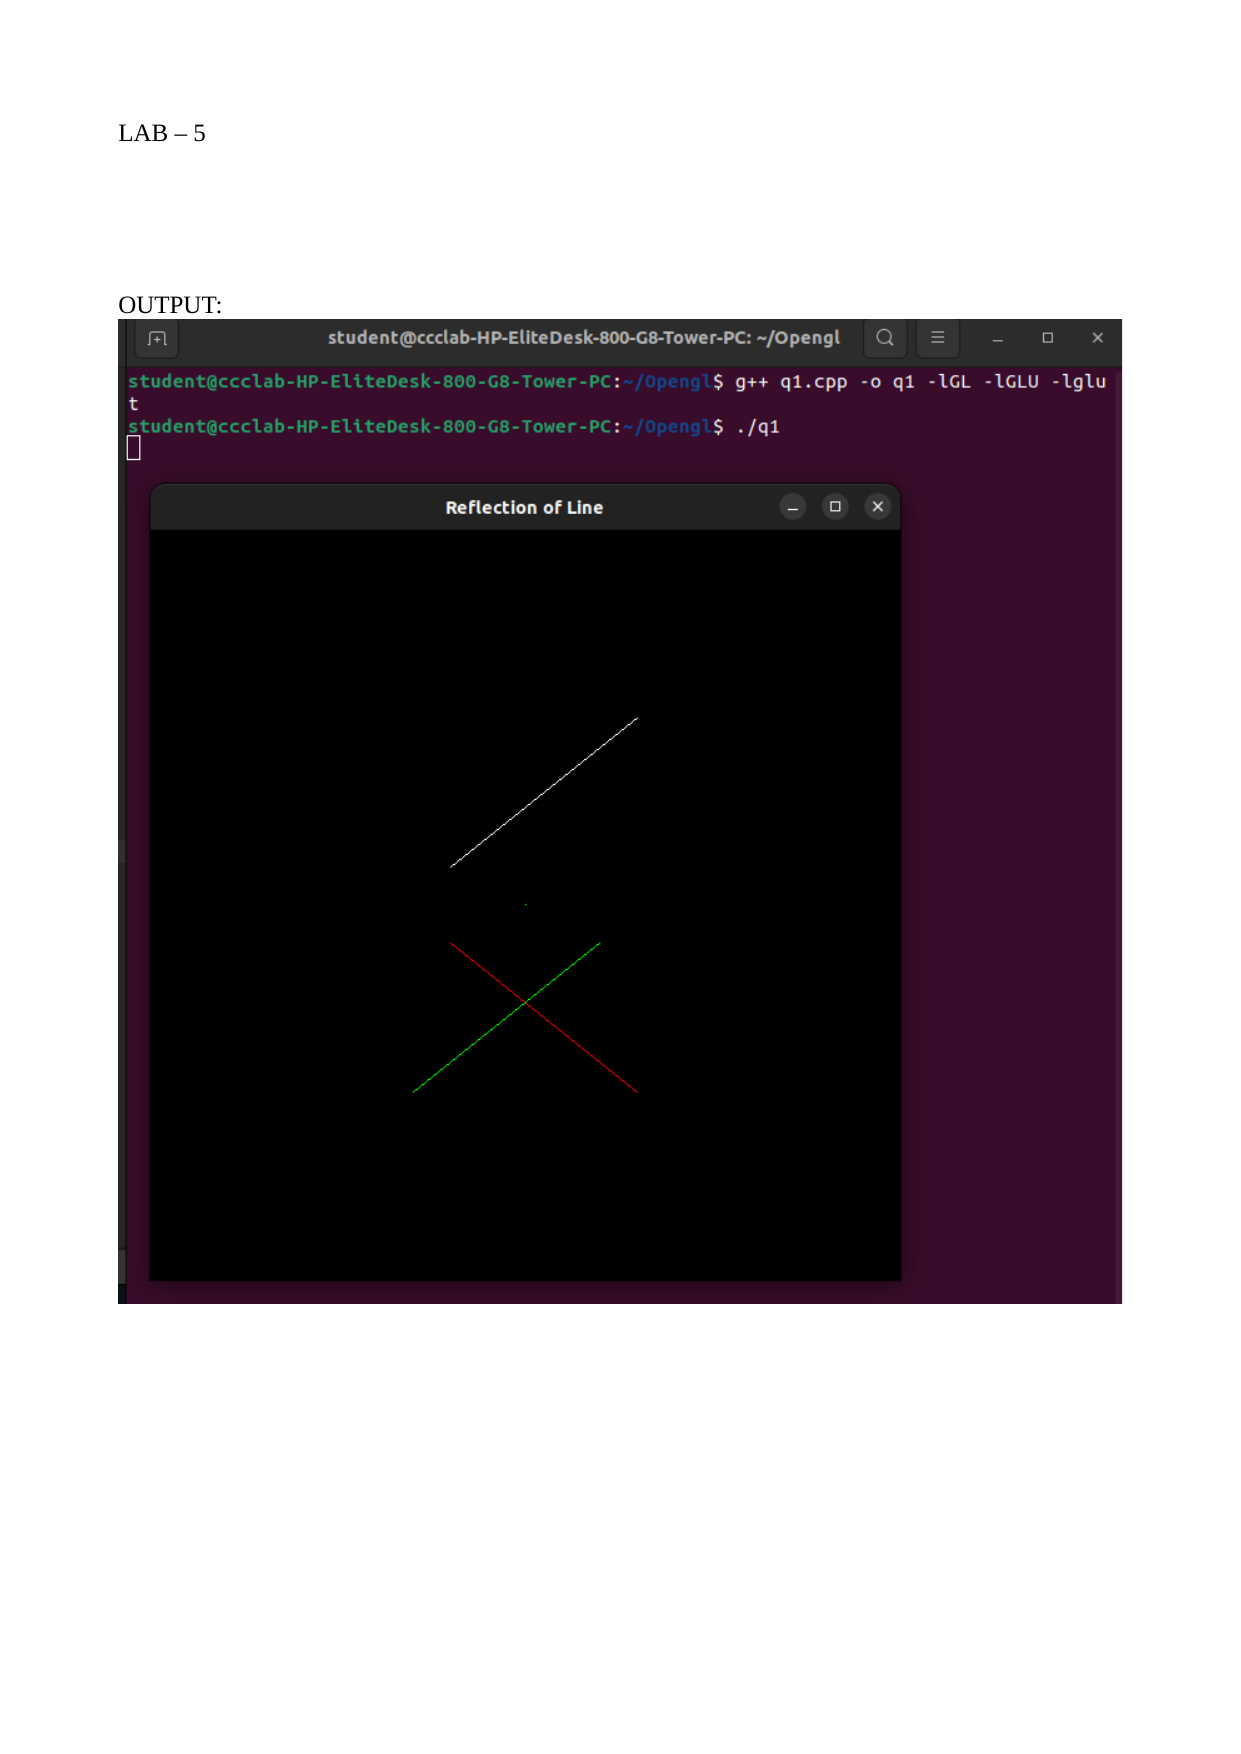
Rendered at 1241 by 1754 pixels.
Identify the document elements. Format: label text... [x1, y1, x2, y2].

picture [118, 319, 1123, 1304]
text OUTPUT: [118, 291, 1122, 319]
text LAB – 5 [118, 118, 1122, 147]
